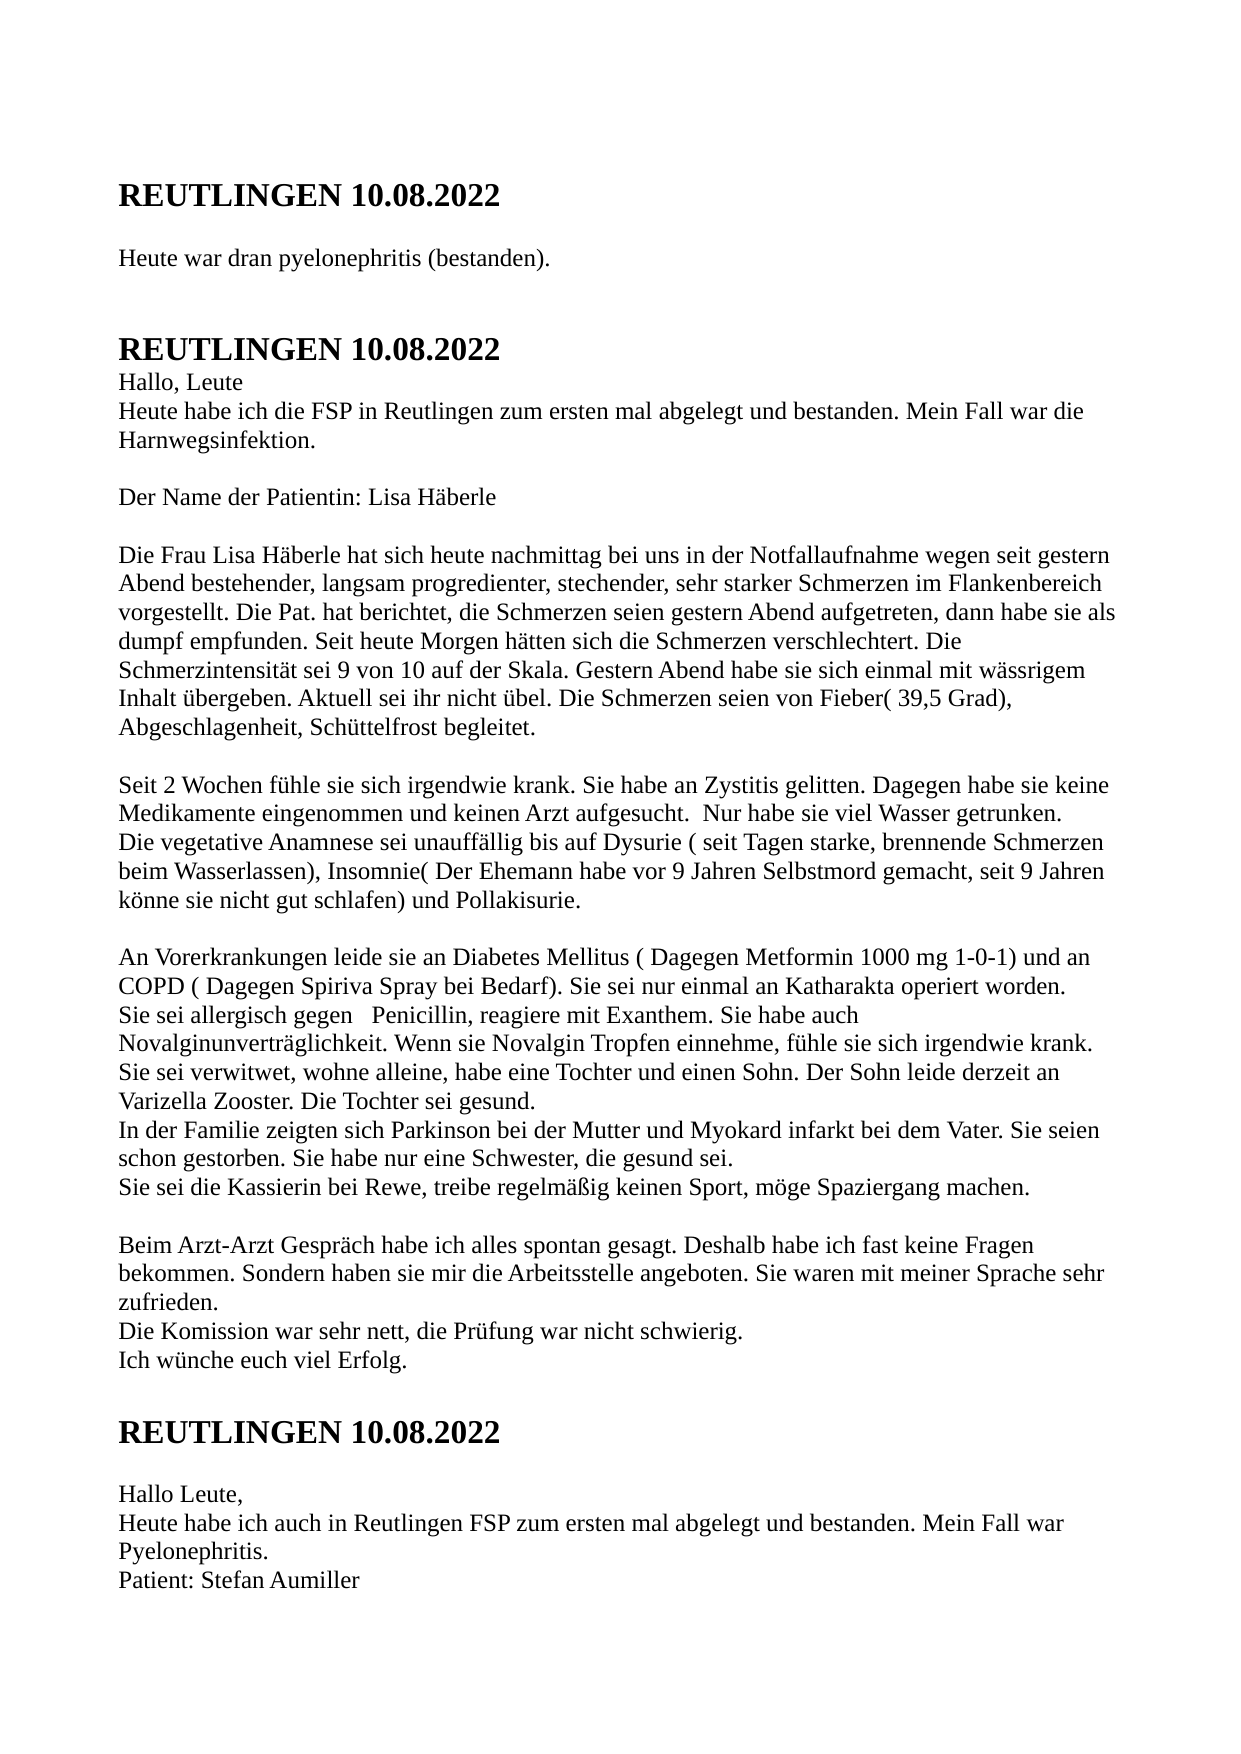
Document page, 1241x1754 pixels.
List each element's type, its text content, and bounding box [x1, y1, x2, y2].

text An Vorerkrankungen leide sie an Diabetes Mellitus ( Dagegen Metformin 1000 mg 1-0-1) und an COPD ( Dagegen Spiriva Spray bei Bedarf). Sie sei nur einmal an Katharakta operiert worden. [118, 942, 1122, 1000]
text Ich wünche euch viel Erfolg. [118, 1345, 1122, 1373]
text Hallo, Leute [118, 367, 1122, 396]
text Die Komission war sehr nett, die Prüfung war nicht schwierig. [118, 1316, 1122, 1345]
text Sie sei allergisch gegen Penicillin, reagiere mit Exanthem. Sie habe auch Novalginunverträglichkeit. Wenn sie Novalgin Tropfen einnehme, fühle sie sich irgendwie krank. [118, 1000, 1122, 1057]
text Heute habe ich auch in Reutlingen FSP zum ersten mal abgelegt und bestanden. Mein Fall war Pyelonephritis. [118, 1508, 1122, 1565]
text Seit 2 Wochen fühle sie sich irgendwie krank. Sie habe an Zystitis gelitten. Dagegen habe sie keine Medikamente eingenommen und keinen Arzt aufgesucht. Nur habe sie viel Wasser getrunken. [118, 770, 1122, 827]
text Die Frau Lisa Häberle hat sich heute nachmittag bei uns in der Notfallaufnahme wegen seit gestern Abend bestehender, langsam progredienter, stechender, sehr starker Schmerzen im Flankenbereich vorgestellt. Die Pat. hat berichtet, die Schmerzen seien gestern Abend aufgetreten, dann habe sie als dumpf empfunden. Seit heute Morgen hätten sich die Schmerzen verschlechtert. Die Schmerzintensität sei 9 von 10 auf der Skala. Gestern Abend habe sie sich einmal mit wässrigem Inhalt übergeben. Aktuell sei ihr nicht übel. Die Schmerzen seien von Fieber( 39,5 Grad), Abgeschlagenheit, Schüttelfrost begleitet. [118, 540, 1122, 741]
text Patient: Stefan Aumiller [118, 1565, 1122, 1594]
text In der Familie zeigten sich Parkinson bei der Mutter und Myokard infarkt bei dem Vater. Sie seien schon gestorben. Sie habe nur eine Schwester, die gesund sei. [118, 1115, 1122, 1172]
text Der Name der Patientin: Lisa Häberle [118, 482, 1122, 511]
text Sie sei verwitwet, wohne alleine, habe eine Tochter und einen Sohn. Der Sohn leide derzeit an Varizella Zooster. Die Tochter sei gesund. [118, 1057, 1122, 1115]
text REUTLINGEN 10.08.2022 [118, 329, 1122, 367]
text Die vegetative Anamnese sei unauffällig bis auf Dysurie ( seit Tagen starke, brennende Schmerzen beim Wasserlassen), Insomnie( Der Ehemann habe vor 9 Jahren Selbstmord gemacht, seit 9 Jahren könne sie nicht gut schlafen) und Pollakisurie. [118, 827, 1122, 913]
text Sie sei die Kassierin bei Rewe, treibe regelmäßig keinen Sport, möge Spaziergang machen. [118, 1172, 1122, 1201]
text Hallo Leute, [118, 1479, 1122, 1508]
text REUTLINGEN 10.08.2022 [118, 1412, 1122, 1450]
text Heute habe ich die FSP in Reutlingen zum ersten mal abgelegt und bestanden. Mein Fall war die Harnwegsinfektion. [118, 396, 1122, 453]
text Heute war dran pyelonephritis (bestanden). [118, 243, 1122, 271]
text REUTLINGEN 10.08.2022 [118, 176, 1122, 214]
text Beim Arzt-Arzt Gespräch habe ich alles spontan gesagt. Deshalb habe ich fast keine Fragen bekommen. Sondern haben sie mir die Arbeitsstelle angeboten. Sie waren mit meiner Sprache sehr zufrieden. [118, 1230, 1122, 1316]
